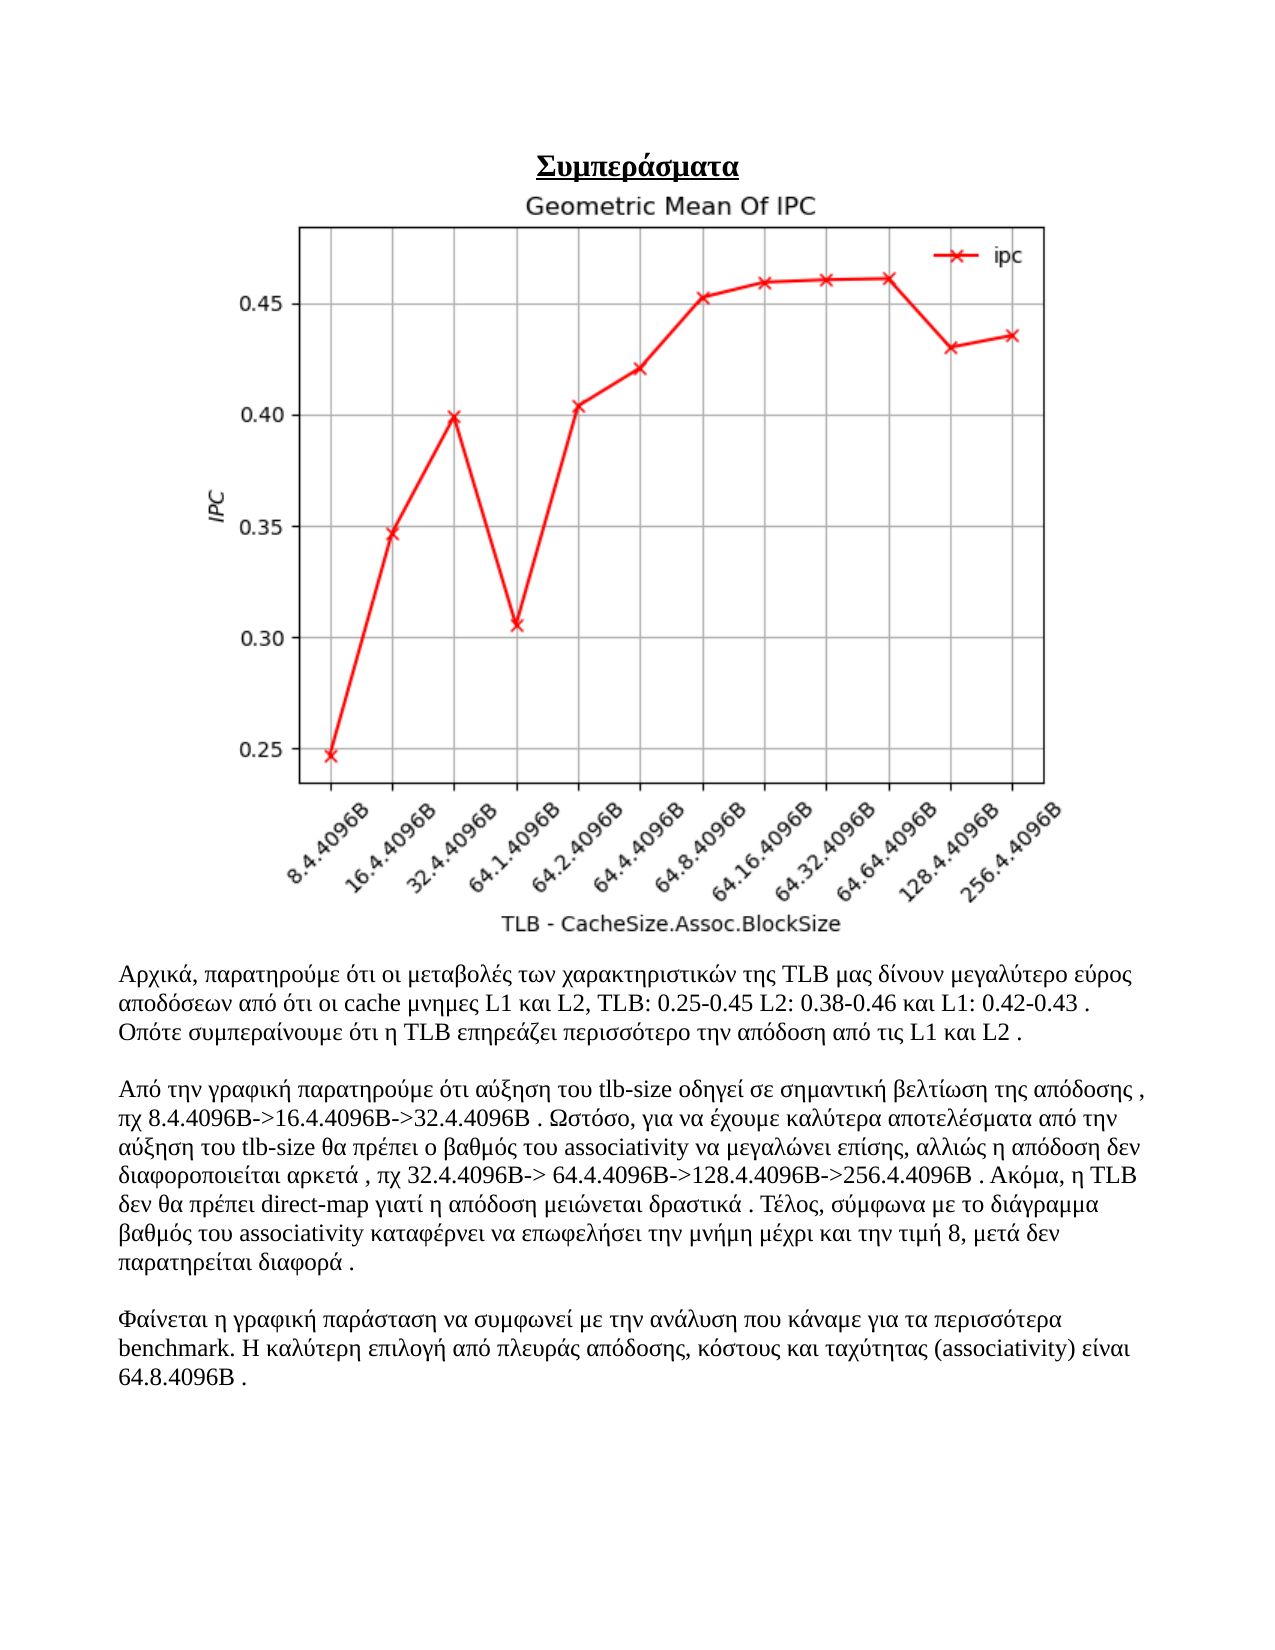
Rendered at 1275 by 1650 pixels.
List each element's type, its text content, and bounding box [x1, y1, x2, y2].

text Από την γραφική παρατηρούμε ότι αύξηση του tlb-size οδηγεί σε σημαντική βελτίωση της απόδοσης , πχ 8.4.4096Β->16.4.4096Β->32.4.4096Β . Ωστόσο, για να έχουμε καλύτερα αποτελέσματα από την αύξηση του tlb-size θα πρέπει ο βαθμός του associativity να μεγαλώνει επίσης, αλλιώς η απόδοση δεν διαφοροποιείται αρκετά , πχ 32.4.4096Β-> 64.4.4096Β->128.4.4096Β->256.4.4096Β . Ακόμα, η ΤLB δεν θα πρέπει direct-map γιατί η απόδοση μειώνεται δραστικά . Τέλος, σύμφωνα με το διάγραμμα βαθμός του associativity καταφέρνει να επωφελήσει την μνήμη μέχρι και την τιμή 8, μετά δεν παρατηρείται διαφορά . [118, 1074, 1157, 1275]
picture [194, 182, 1081, 951]
text Φαίνεται η γραφική παράσταση να συμφωνεί με την ανάλυση που κάναμε για τα περισσότερα benchmark. Η καλύτερη επιλογή από πλευράς απόδοσης, κόστους και ταχύτητας (associativity) είναι 64.8.4096Β . [118, 1304, 1157, 1390]
text Αρχικά, παρατηρούμε ότι οι μεταβολές των χαρακτηριστικών της TLB μας δίνουν μεγαλύτερο εύρος αποδόσεων από ότι οι cache μνημες L1 και L2, TLB: 0.25-0.45 L2: 0.38-0.46 και L1: 0.42-0.43 . Οπότε συμπεραίνουμε ότι η TLB επηρεάζει περισσότερο την απόδοση από τις L1 και L2 . [118, 959, 1157, 1045]
text Συμπεράσματα [118, 147, 1157, 183]
